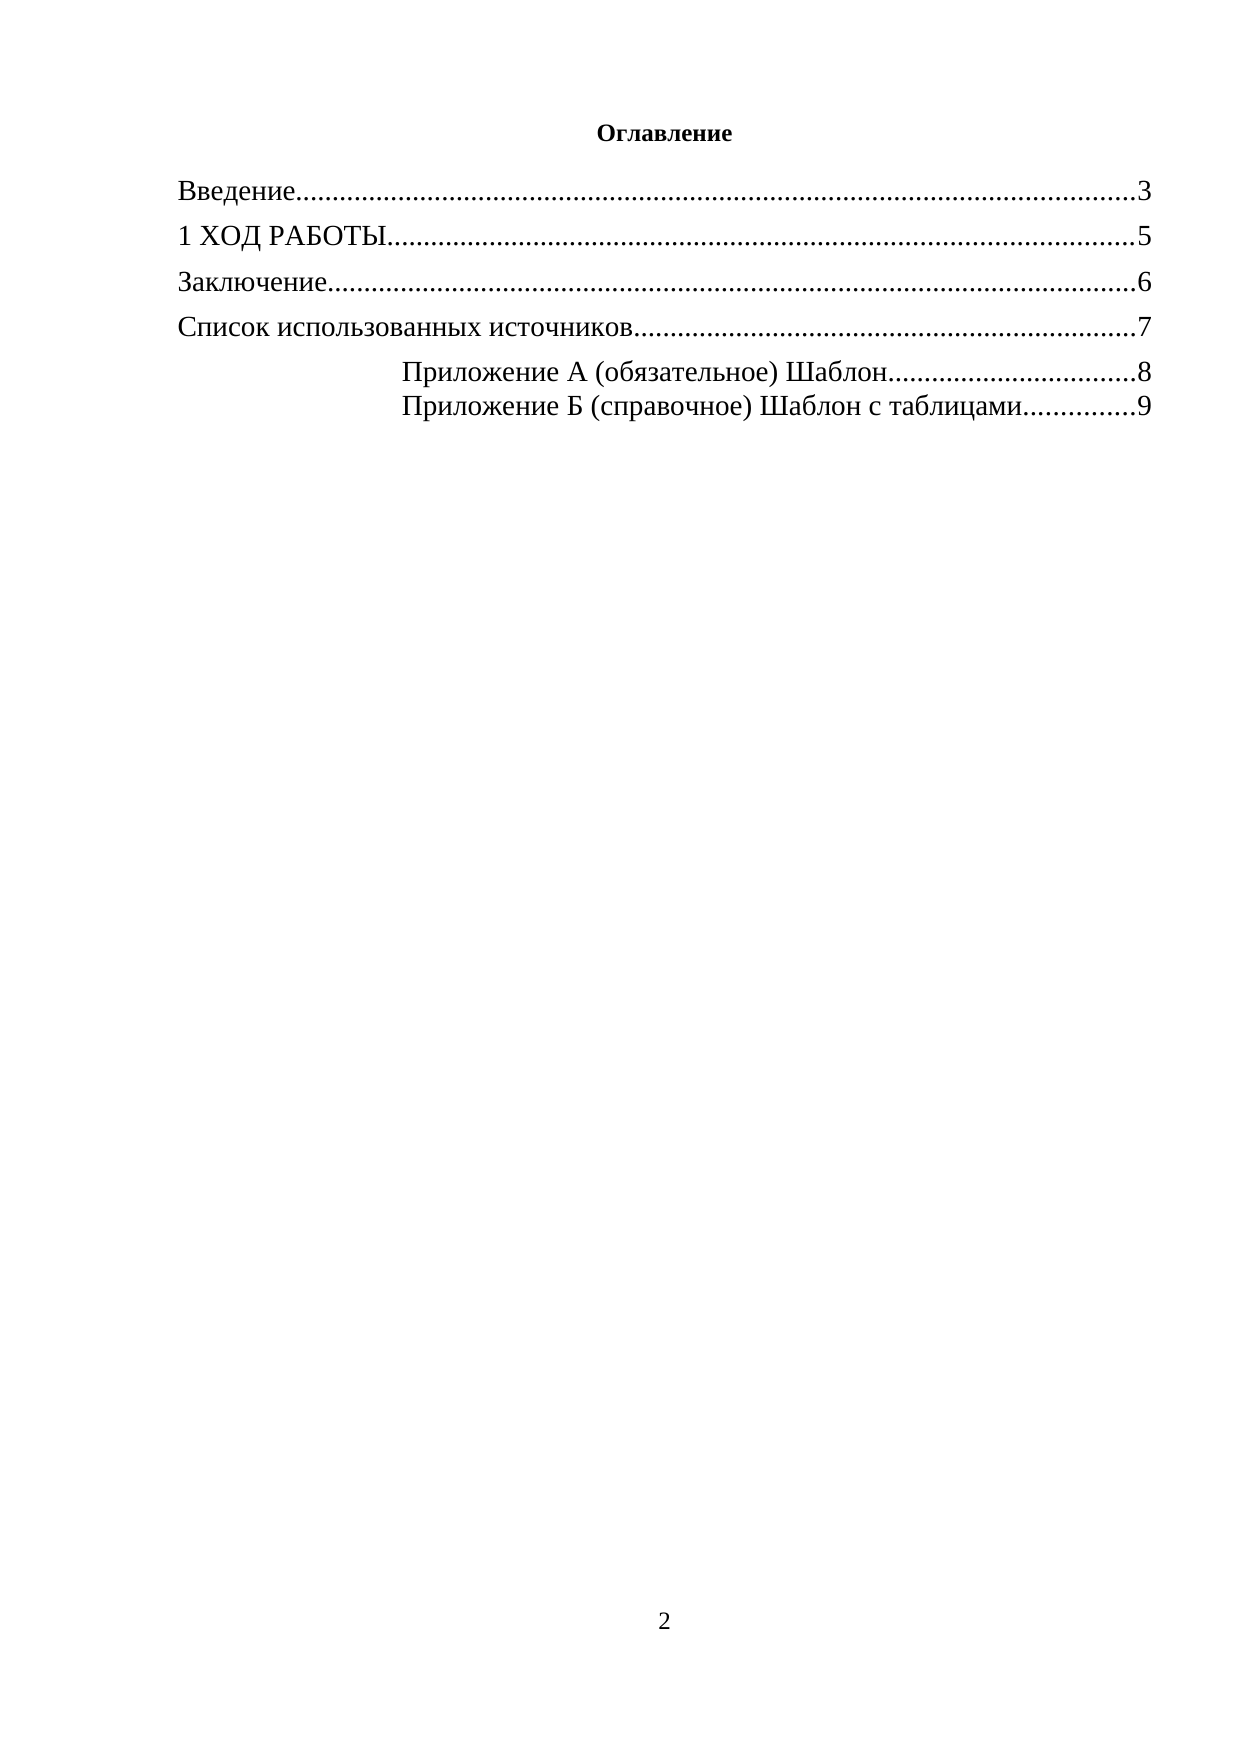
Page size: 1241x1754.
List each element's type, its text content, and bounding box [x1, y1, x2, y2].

text Список использованных источников 7 [177, 309, 1152, 342]
text Приложение Б (справочное) Шаблон с таблицами 9 [177, 388, 1152, 421]
text Приложение А (обязательное) Шаблон 8 [177, 354, 1152, 388]
subtitle Оглавление [177, 118, 1152, 147]
text 1 ХОД РАБОТЫ 5 [177, 218, 1152, 252]
text Введение 3 [177, 173, 1152, 207]
text Заключение 6 [177, 264, 1152, 297]
